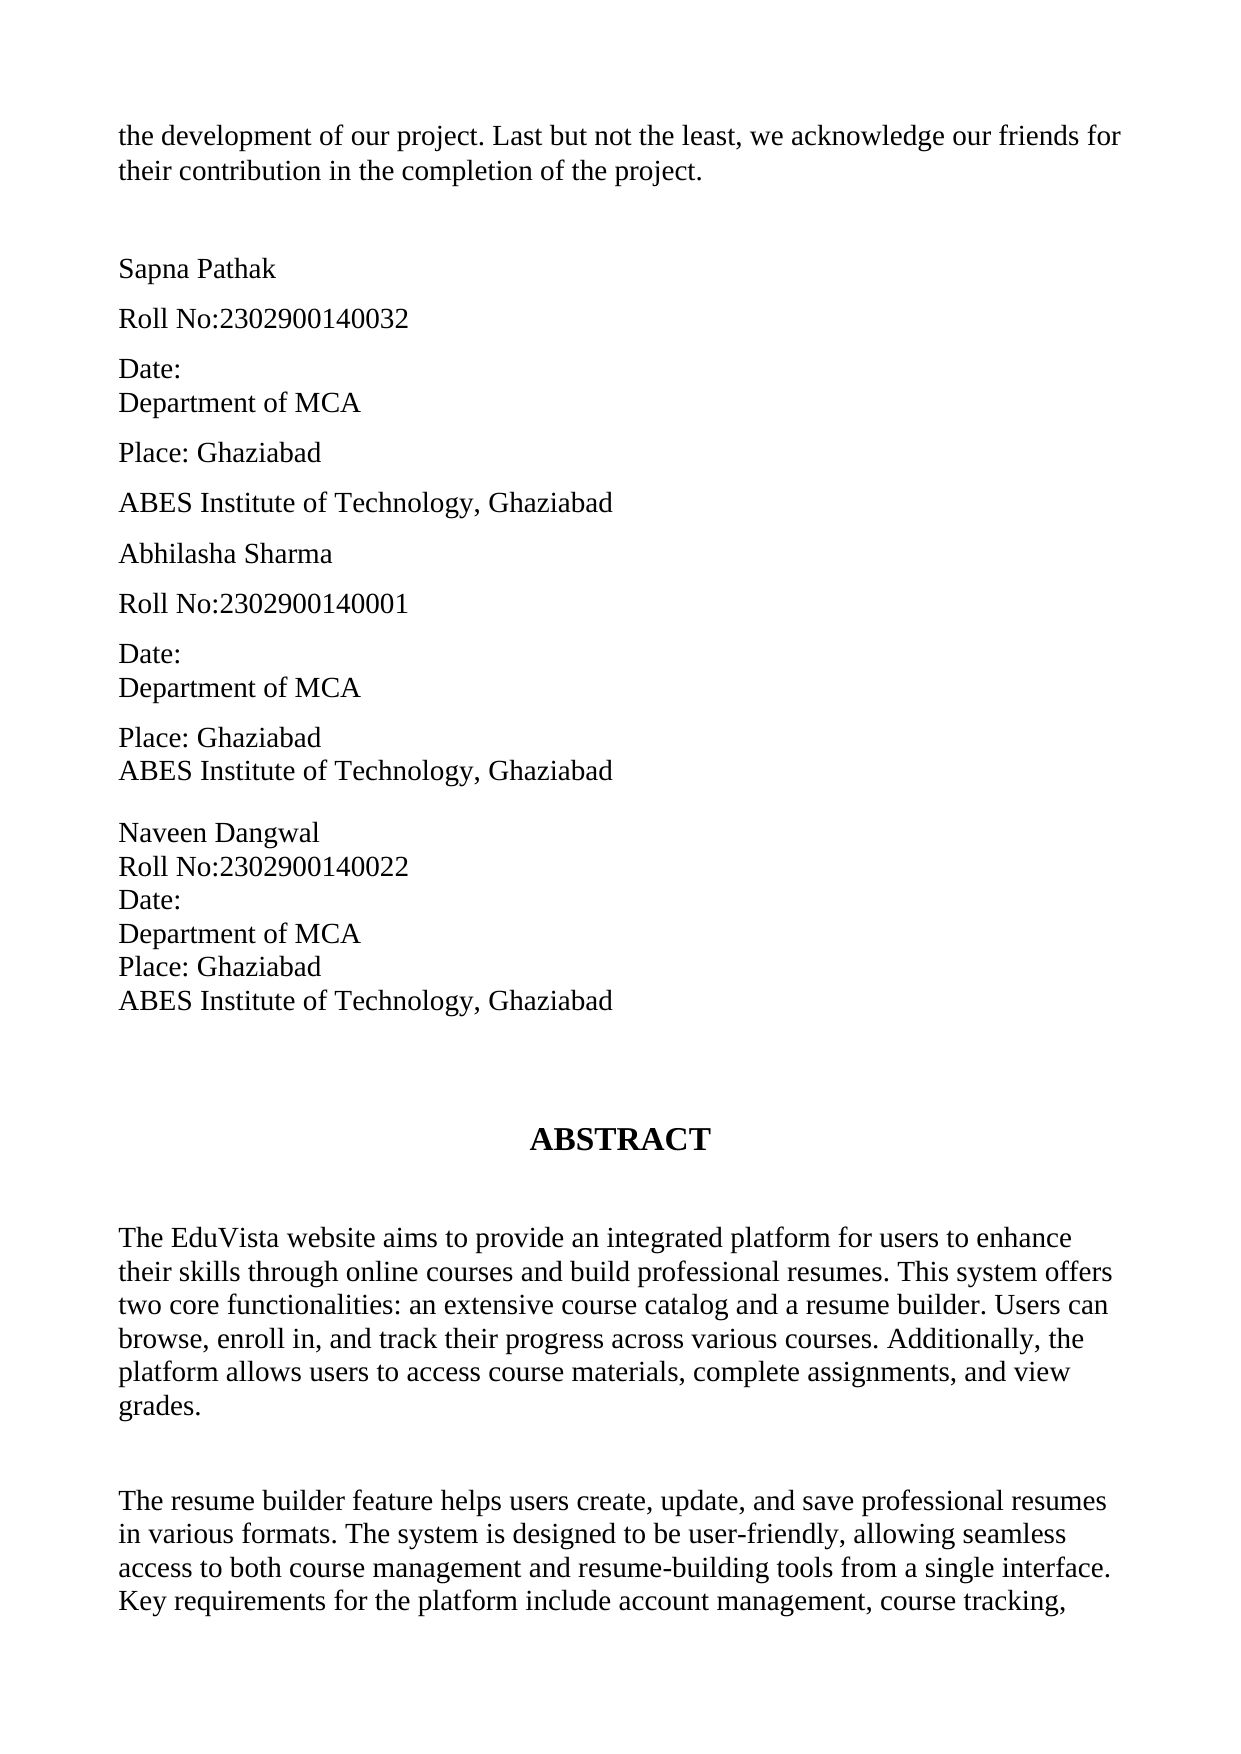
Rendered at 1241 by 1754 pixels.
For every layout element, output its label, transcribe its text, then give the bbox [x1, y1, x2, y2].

text the development of our project. Last but not the least, we acknowledge our friends for their contribution in the completion of the project. [118, 118, 1122, 187]
text Place: Ghaziabad [118, 435, 1122, 469]
text Roll No:2302900140032 [118, 301, 1122, 335]
text Date: Department of MCA [118, 636, 1122, 703]
text Sapna Pathak [118, 251, 1122, 285]
text Date: Department of MCA [118, 352, 1122, 419]
text ABES Institute of Technology, Ghaziabad [118, 486, 1122, 519]
text ABES Institute of Technology, Ghaziabad [118, 983, 1122, 1016]
text Place: Ghaziabad [118, 720, 1122, 753]
text ABES Institute of Technology, Ghaziabad [118, 753, 1122, 787]
text The EduVista website aims to provide an integrated platform for users to enhance their skills through online courses and build professional resumes. This system offers two core functionalities: an extensive course catalog and a resume builder. Users can browse, enroll in, and track their progress across various courses. Additionally, the platform allows users to access course materials, complete assignments, and view grades. [118, 1220, 1122, 1421]
text Roll No:2302900140001 [118, 586, 1122, 619]
text The resume builder feature helps users create, update, and save professional resumes in various formats. The system is designed to be user-friendly, allowing seamless access to both course management and resume-building tools from a single interface. Key requirements for the platform include account management, course tracking, [118, 1483, 1122, 1617]
text Roll No:2302900140022 [118, 849, 1122, 882]
text Abhilasha Sharma [118, 536, 1122, 569]
text Naveen Dangwal [118, 815, 1122, 849]
text Date: Department of MCA [118, 882, 1122, 949]
text ABSTRACT [118, 1119, 1122, 1157]
text Place: Ghaziabad [118, 949, 1122, 983]
